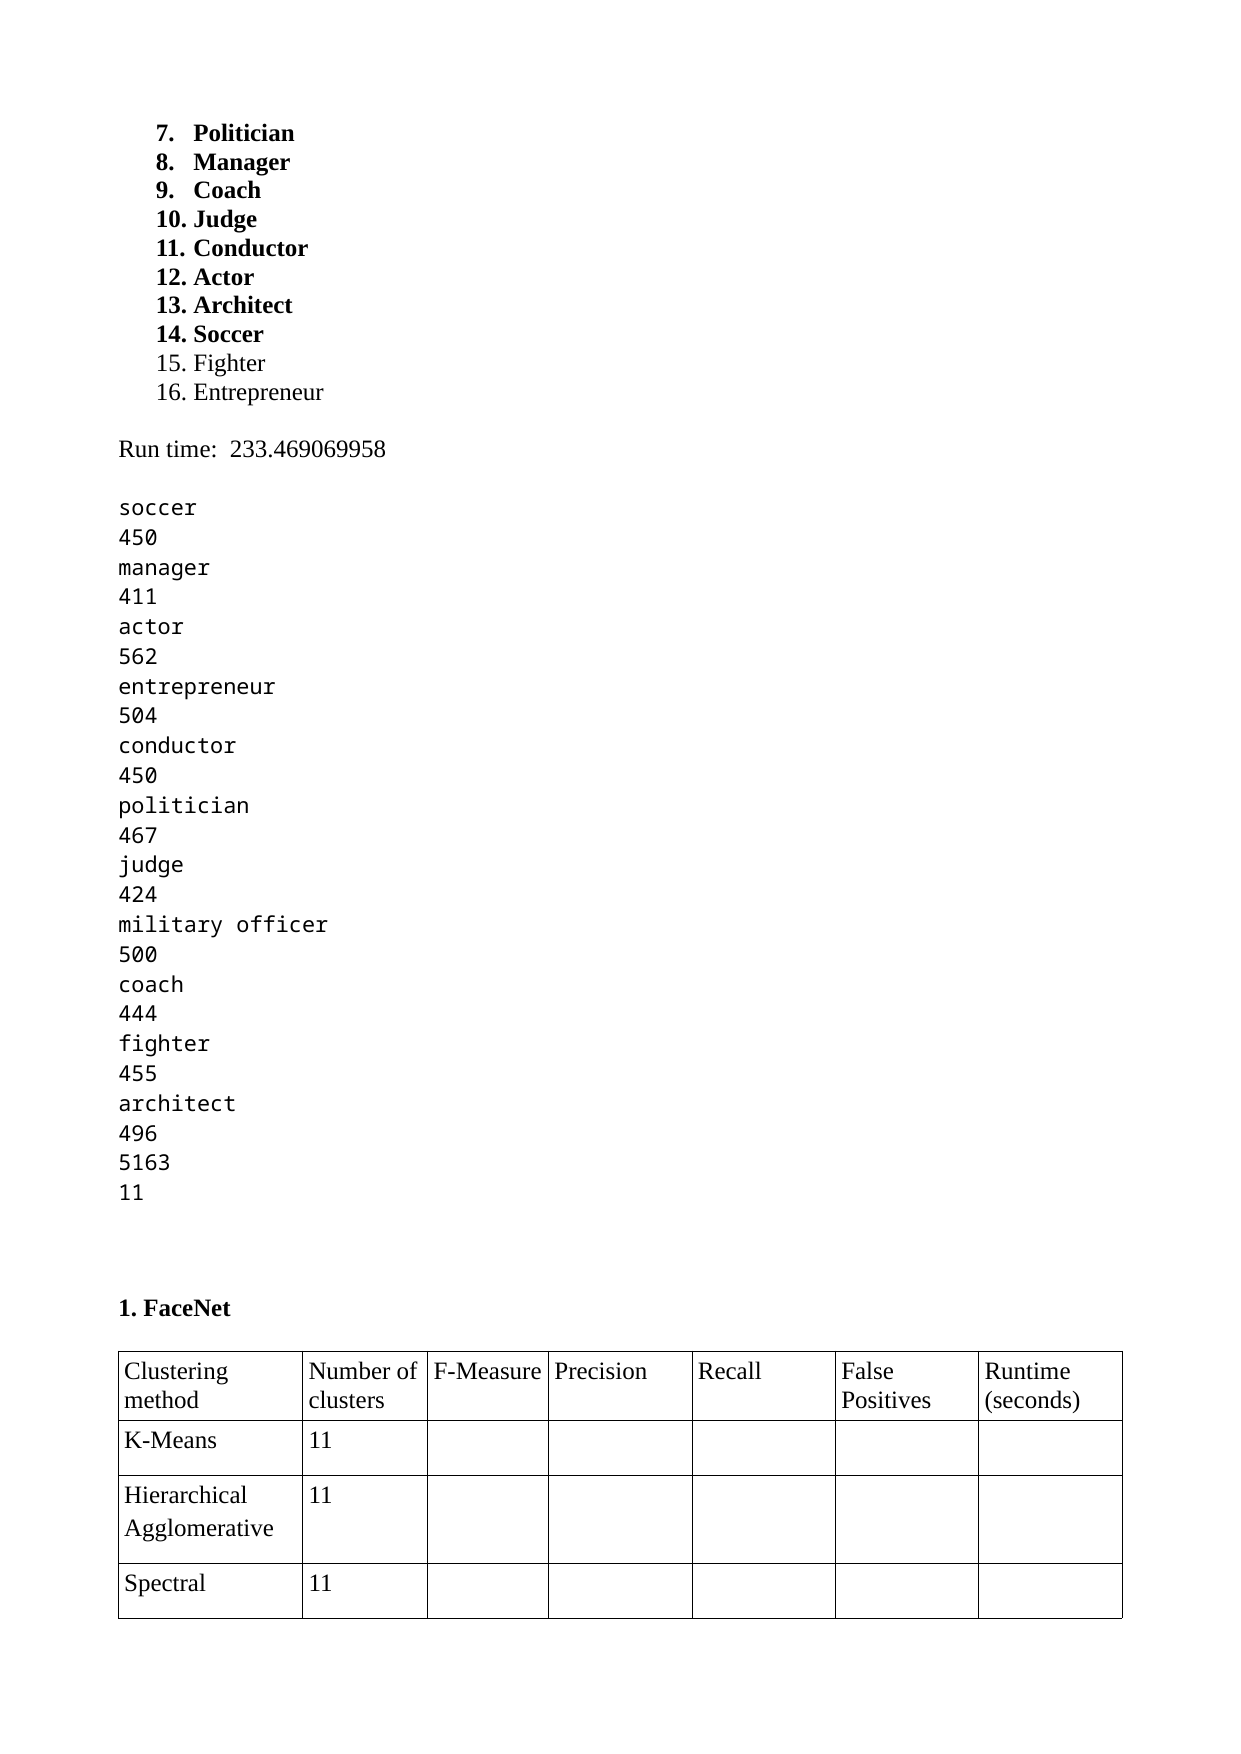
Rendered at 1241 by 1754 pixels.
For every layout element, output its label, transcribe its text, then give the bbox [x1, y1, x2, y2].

table_cell [836, 1421, 978, 1474]
table_cell [428, 1564, 548, 1617]
list Actor [156, 262, 1122, 291]
text 11 [118, 1177, 1122, 1207]
table_header Precision [549, 1352, 692, 1420]
table_header Number of clusters [303, 1352, 427, 1420]
table_cell 11 [303, 1476, 427, 1562]
table_cell [549, 1564, 692, 1617]
text 450 [118, 522, 1122, 551]
text 500 [118, 939, 1122, 968]
table_cell Hierarchical Agglomerative [119, 1476, 302, 1562]
text manager [118, 551, 1122, 581]
text 455 [118, 1058, 1122, 1088]
table_cell [979, 1421, 1122, 1474]
table_cell [549, 1421, 692, 1474]
text military officer [118, 909, 1122, 939]
table_cell [979, 1476, 1122, 1562]
list Soccer [156, 319, 1122, 348]
table_cell [428, 1476, 548, 1562]
text 496 [118, 1117, 1122, 1147]
list Entrepreneur [156, 377, 1122, 406]
table_cell [836, 1476, 978, 1562]
text 467 [118, 819, 1122, 849]
list Judge [156, 204, 1122, 233]
list Fighter [156, 348, 1122, 377]
table_cell K-Means [119, 1421, 302, 1474]
table_cell [549, 1476, 692, 1562]
text fighter [118, 1028, 1122, 1058]
table_header F-Measure [428, 1352, 548, 1420]
table_cell 11 [303, 1421, 427, 1474]
text 444 [118, 998, 1122, 1028]
text 562 [118, 641, 1122, 671]
text 5163 [118, 1147, 1122, 1177]
table_cell Spectral [119, 1564, 302, 1617]
table_cell [693, 1476, 835, 1562]
text 450 [118, 760, 1122, 790]
text 504 [118, 700, 1122, 730]
list Manager [156, 147, 1122, 176]
table_cell [428, 1421, 548, 1474]
table_cell [836, 1564, 978, 1617]
text architect [118, 1088, 1122, 1117]
table_cell [693, 1564, 835, 1617]
text 1. FaceNet [118, 1293, 1122, 1322]
table_header False Positives [836, 1352, 978, 1420]
list Conductor [156, 233, 1122, 262]
list Politician [156, 118, 1122, 147]
text 424 [118, 879, 1122, 909]
table_cell [693, 1421, 835, 1474]
table_header Recall [693, 1352, 835, 1420]
table_header Runtime (seconds) [979, 1352, 1122, 1420]
text Run time: 233.469069958 [118, 434, 1122, 463]
text politician [118, 790, 1122, 819]
table_header Clustering method [119, 1352, 302, 1420]
text 411 [118, 581, 1122, 611]
table_cell [979, 1564, 1122, 1617]
list Coach [156, 176, 1122, 204]
text actor [118, 611, 1122, 641]
text soccer [118, 492, 1122, 522]
text conductor [118, 730, 1122, 760]
text entrepreneur [118, 671, 1122, 700]
text coach [118, 968, 1122, 998]
table_cell 11 [303, 1564, 427, 1617]
list Architect [156, 291, 1122, 319]
text judge [118, 849, 1122, 879]
